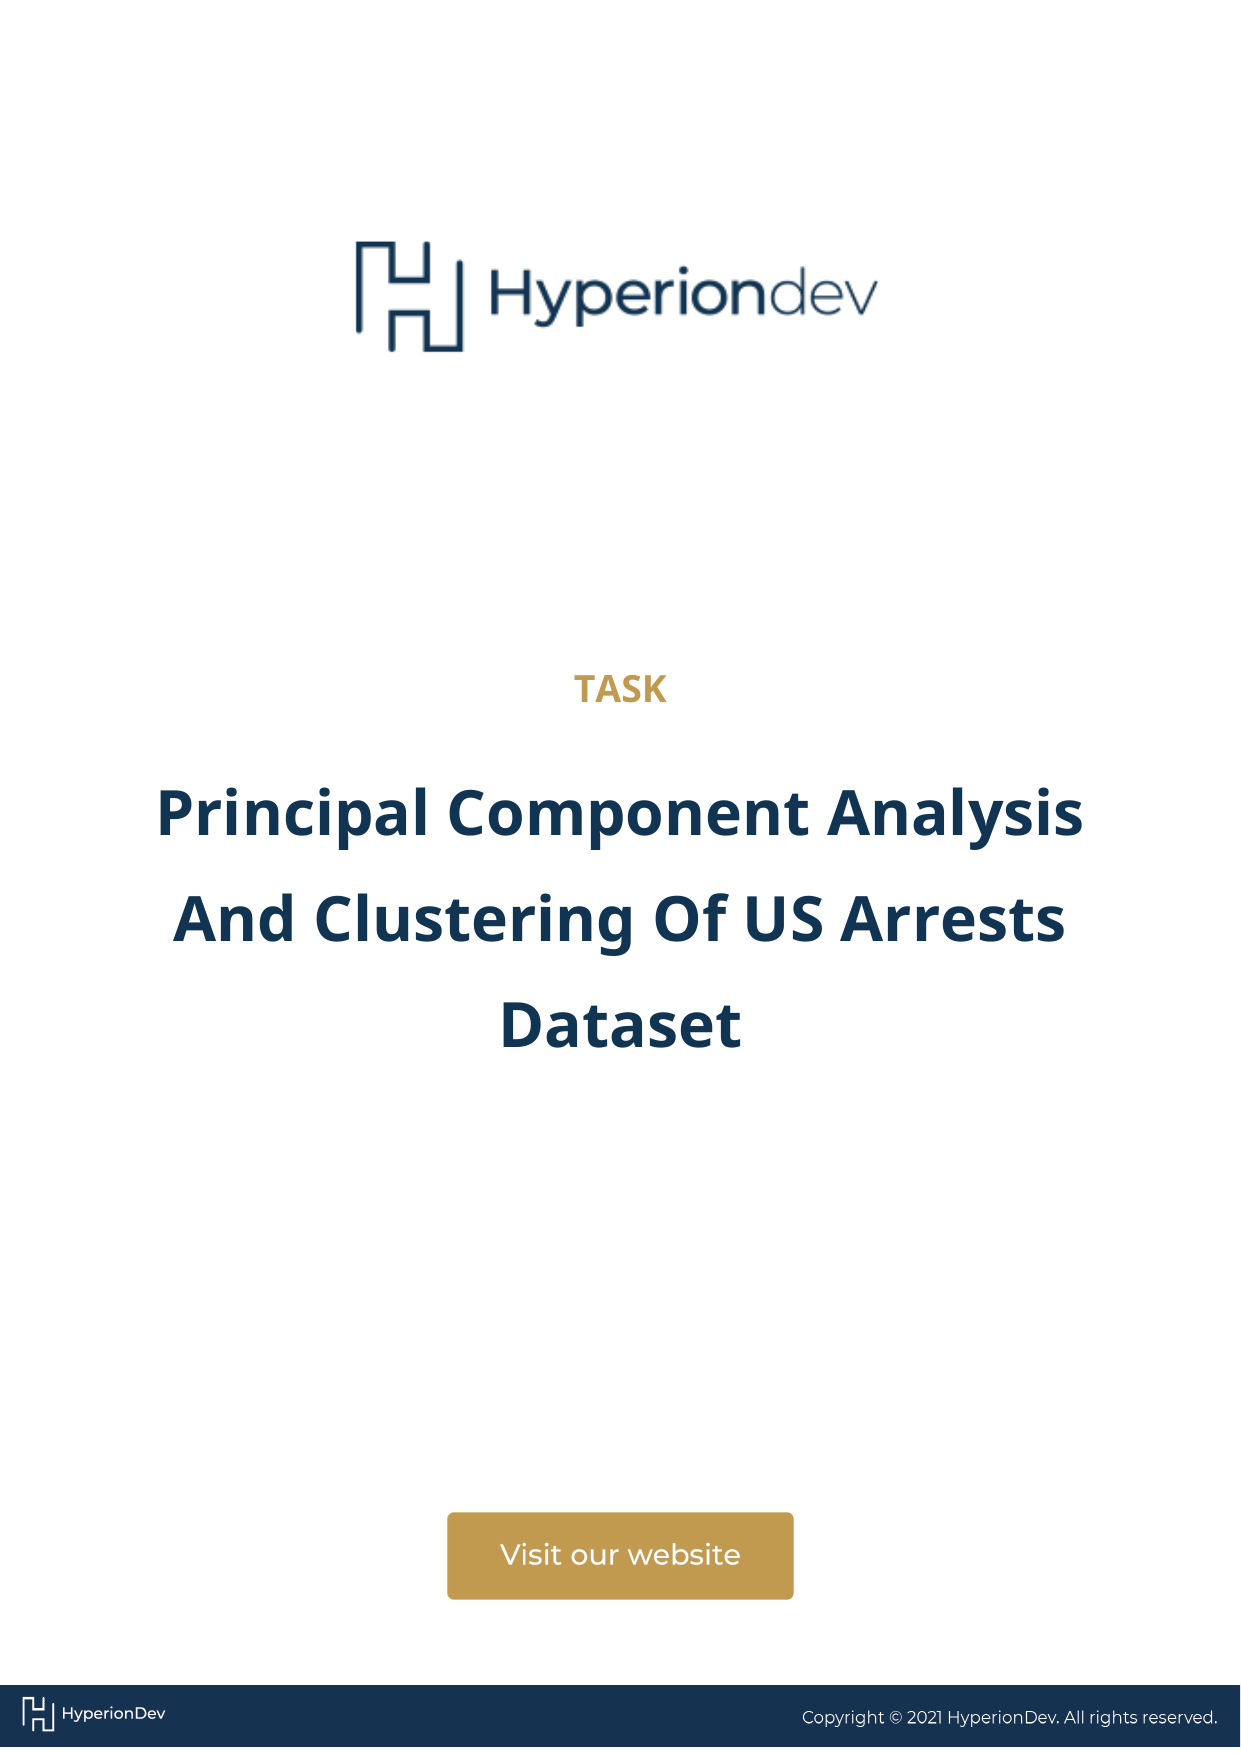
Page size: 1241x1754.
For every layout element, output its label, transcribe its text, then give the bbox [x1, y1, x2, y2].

text TASK [150, 662, 1090, 713]
text Principal Component Analysis And Clustering Of US Arrests Dataset [150, 768, 1090, 1066]
